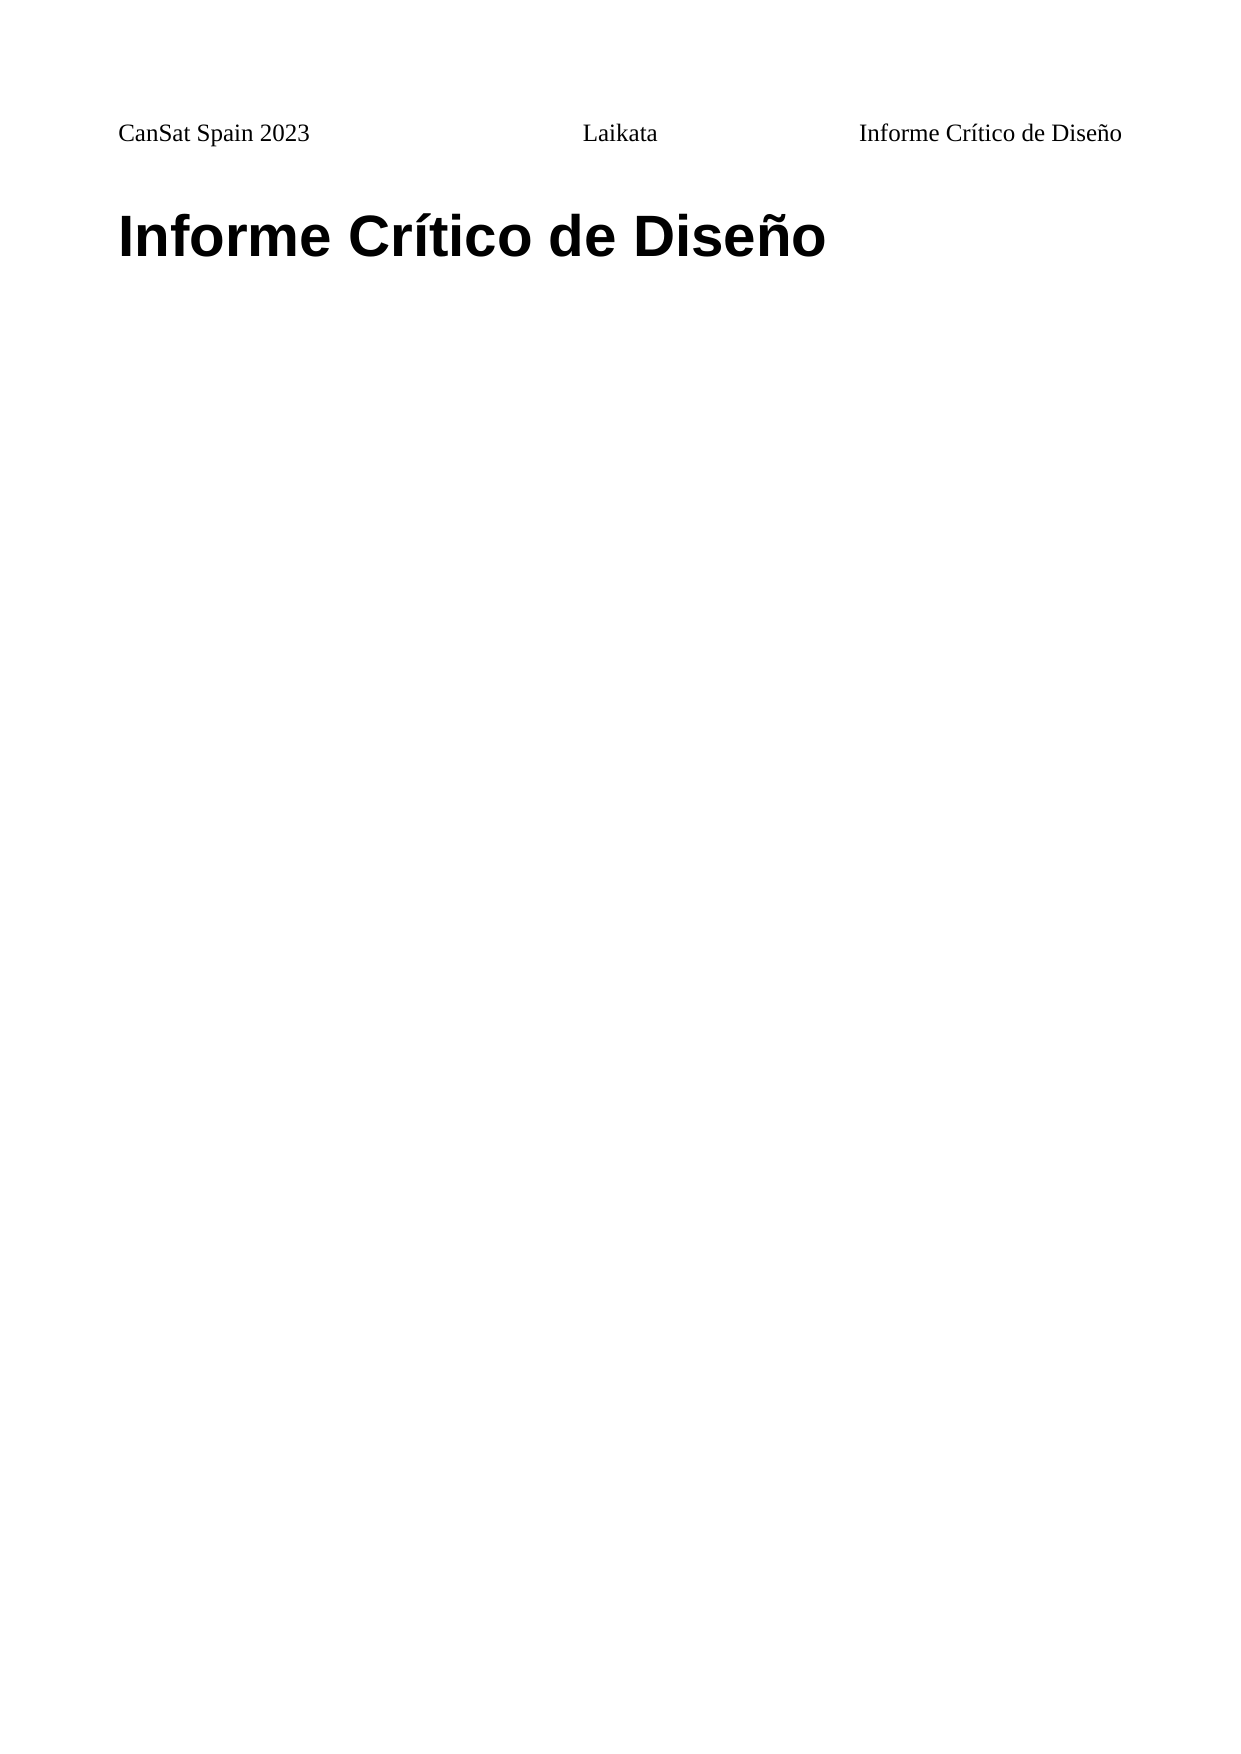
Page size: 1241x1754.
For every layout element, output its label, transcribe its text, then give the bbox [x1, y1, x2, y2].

title Informe Crítico de Diseño [118, 201, 1122, 268]
